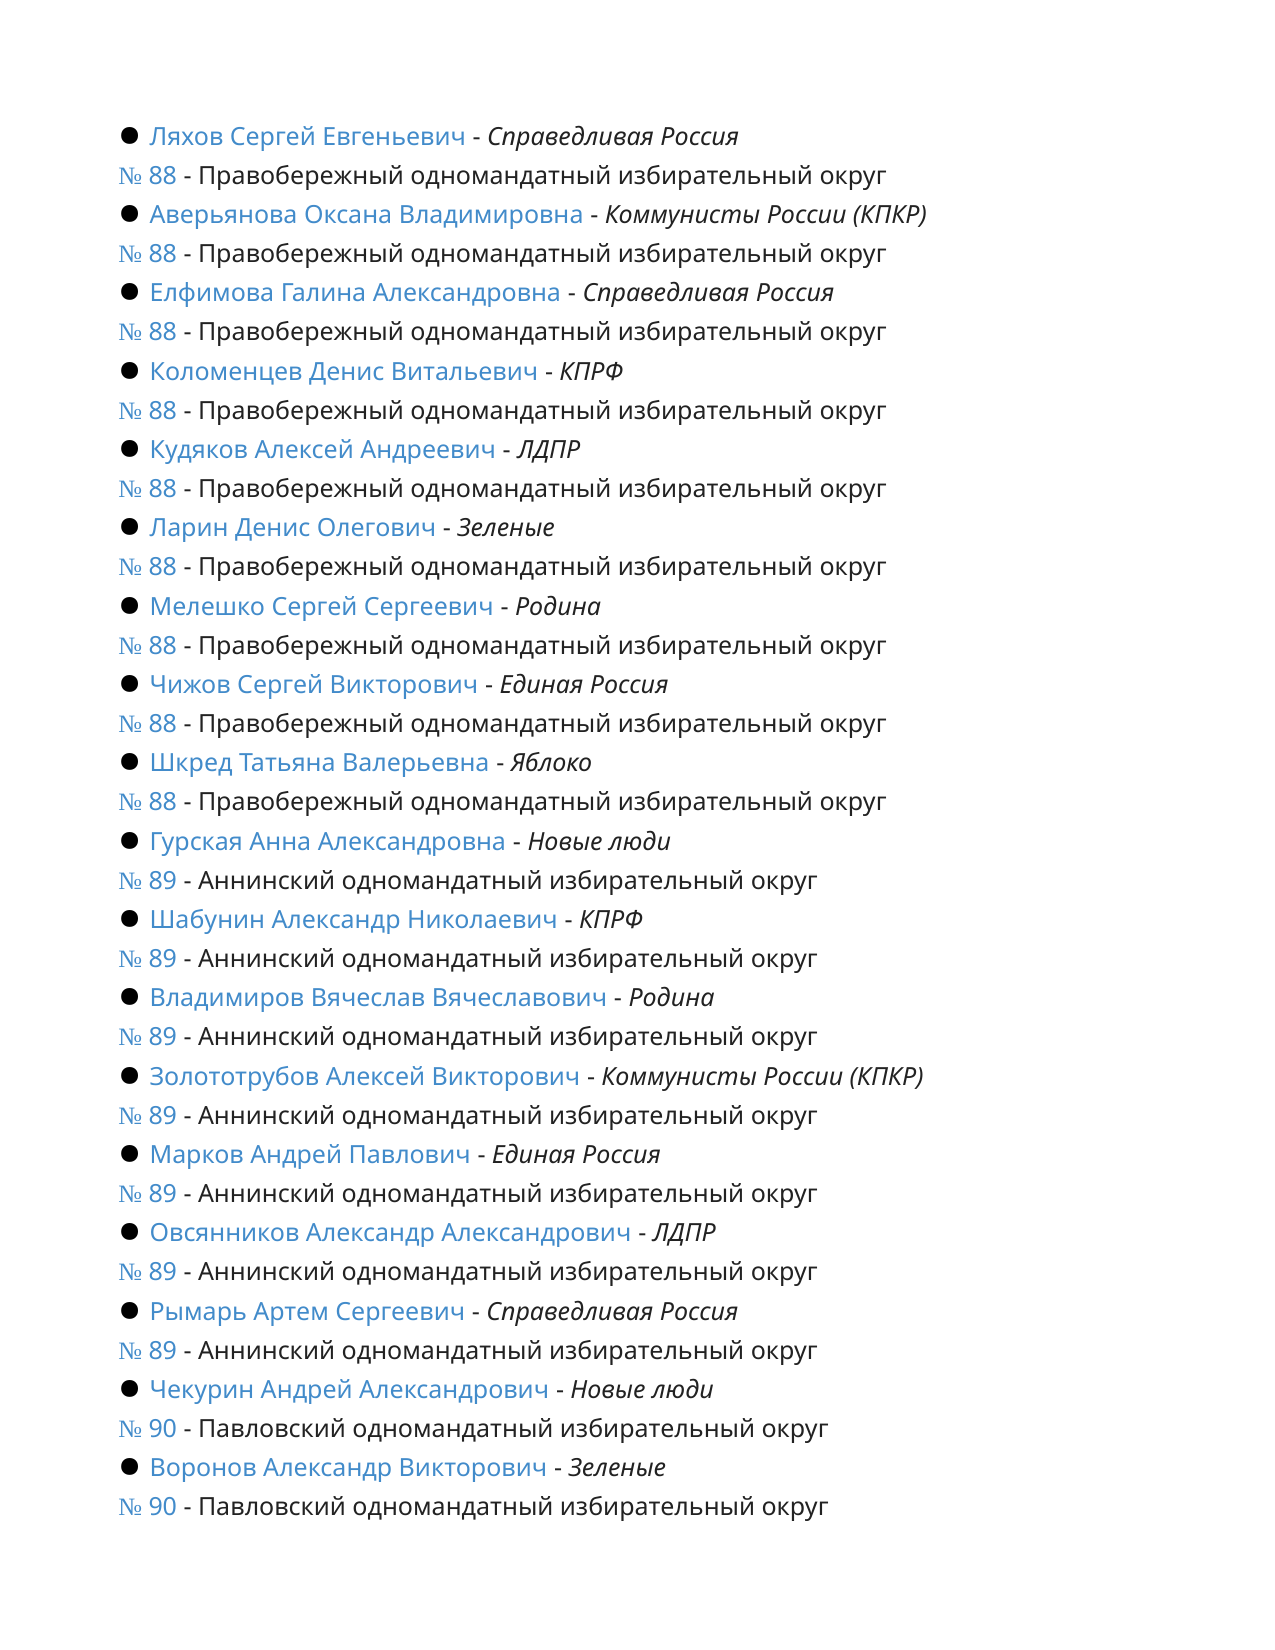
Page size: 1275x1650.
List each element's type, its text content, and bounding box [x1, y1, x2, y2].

text № 89 - Аннинский одномандатный избирательный округ [118, 1097, 1157, 1131]
text № 89 - Аннинский одномандатный избирательный округ [118, 1176, 1157, 1210]
text № 88 - Правобережный одномандатный избирательный округ [118, 392, 1157, 426]
list Чижов Сергей Викторович - Единая Россия [120, 666, 1157, 701]
list Гурская Анна Александровна - Новые люди [120, 823, 1157, 857]
text № 88 - Правобережный одномандатный избирательный округ [118, 471, 1157, 505]
text № 88 - Правобережный одномандатный избирательный округ [118, 314, 1157, 348]
text № 88 - Правобережный одномандатный избирательный округ [118, 627, 1157, 661]
list Кудяков Алексей Андреевич - ЛДПР [120, 431, 1157, 466]
list Золототрубов Алексей Викторович - Коммунисты России (КПКР) [120, 1058, 1157, 1092]
list Овсянников Александр Александрович - ЛДПР [120, 1215, 1157, 1249]
text № 88 - Правобережный одномандатный избирательный округ [118, 157, 1157, 191]
list Чекурин Андрей Александрович - Новые люди [120, 1371, 1157, 1406]
list Ларин Денис Олегович - Зеленые [120, 510, 1157, 544]
text № 88 - Правобережный одномандатный избирательный округ [118, 784, 1157, 818]
text № 90 - Павловский одномандатный избирательный округ [118, 1411, 1157, 1445]
text № 89 - Аннинский одномандатный избирательный округ [118, 941, 1157, 975]
text № 89 - Аннинский одномандатный избирательный округ [118, 1254, 1157, 1288]
text № 89 - Аннинский одномандатный избирательный округ [118, 1332, 1157, 1366]
list Марков Андрей Павлович - Единая Россия [120, 1136, 1157, 1171]
list Владимиров Вячеслав Вячеславович - Родина [120, 980, 1157, 1014]
list Мелешко Сергей Сергеевич - Родина [120, 588, 1157, 622]
list Коломенцев Денис Витальевич - КПРФ [120, 353, 1157, 387]
list Шкред Татьяна Валерьевна - Яблоко [120, 745, 1157, 779]
list Рымарь Артем Сергеевич - Справедливая Россия [120, 1293, 1157, 1327]
text № 89 - Аннинский одномандатный избирательный округ [118, 862, 1157, 896]
text № 90 - Павловский одномандатный избирательный округ [118, 1489, 1157, 1523]
list Ляхов Сергей Евгеньевич - Справедливая Россия [120, 118, 1157, 152]
list Елфимова Галина Александровна - Справедливая Россия [120, 275, 1157, 309]
text № 89 - Аннинский одномандатный избирательный округ [118, 1019, 1157, 1053]
text № 88 - Правобережный одномандатный избирательный округ [118, 236, 1157, 270]
text № 88 - Правобережный одномандатный избирательный округ [118, 549, 1157, 583]
list Аверьянова Оксана Владимировна - Коммунисты России (КПКР) [120, 196, 1157, 231]
text № 88 - Правобережный одномандатный избирательный округ [118, 706, 1157, 740]
list Воронов Александр Викторович - Зеленые [120, 1450, 1157, 1484]
list Шабунин Александр Николаевич - КПРФ [120, 901, 1157, 936]
